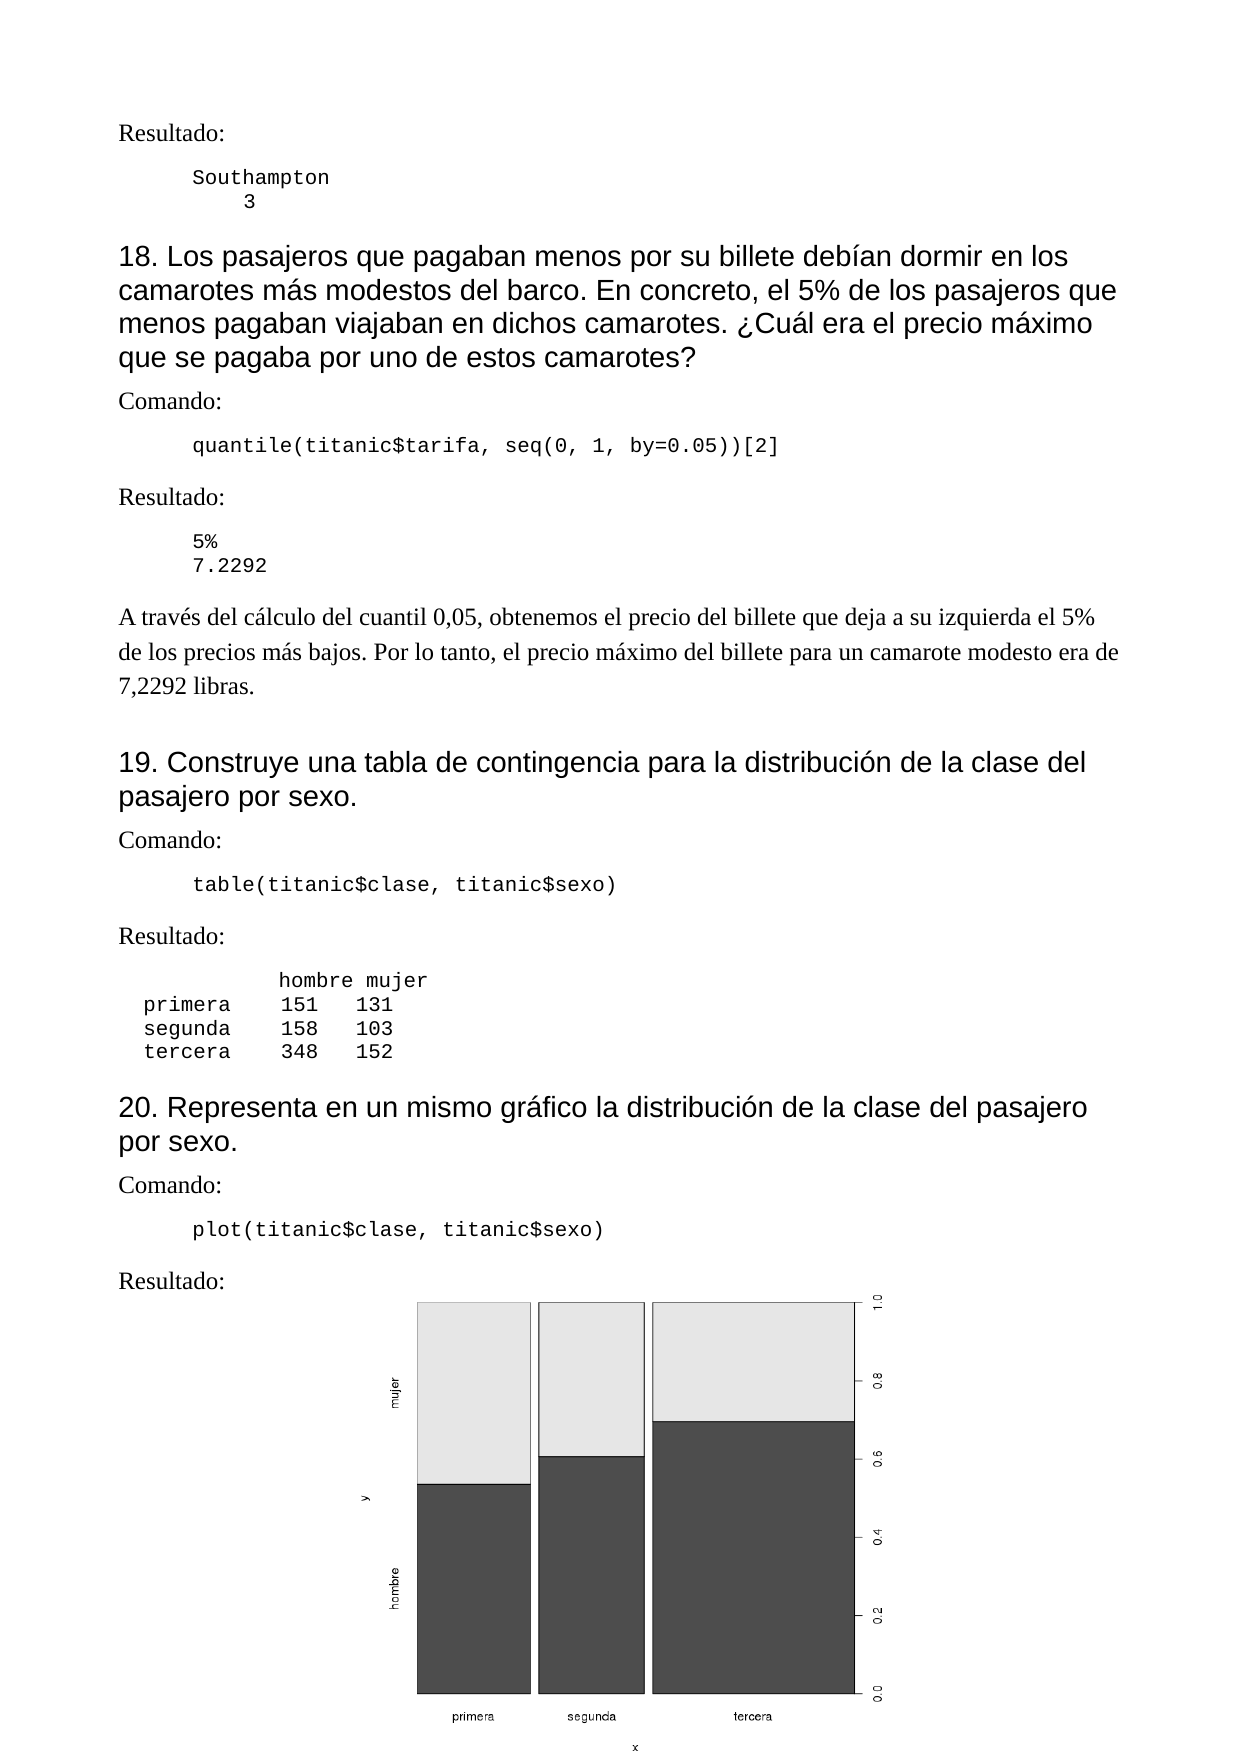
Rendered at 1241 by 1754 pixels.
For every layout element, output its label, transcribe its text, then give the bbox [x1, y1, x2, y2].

picture [354, 1247, 886, 1754]
text primera 151 131 [118, 994, 1122, 1018]
text table(titanic$clase, titanic$sexo) [118, 874, 1122, 898]
text Resultado: [118, 1266, 354, 1295]
text Comando: [118, 1170, 1122, 1198]
text segunda 158 103 [118, 1018, 1122, 1041]
text Southampton [118, 167, 1122, 191]
text tercera 348 152 [118, 1041, 1122, 1065]
text Resultado: [118, 118, 1122, 147]
text [886, 1266, 1122, 1295]
text 7.2292 [192, 555, 1122, 579]
text Comando: [118, 825, 1122, 854]
text quantile(titanic$tarifa, seq(0, 1, by=0.05))[2] [118, 435, 1122, 459]
text 5% [118, 532, 1122, 555]
text Resultado: [118, 482, 1122, 511]
text A través del cálculo del cuantil 0,05, obtenemos el precio del billete que deja a su izquierda el 5% de los precios más bajos. Por lo tanto, el precio máximo del billete para un camarote modesto era de 7,2292 libras. [118, 602, 1122, 700]
text plot(titanic$clase, titanic$sexo) [118, 1219, 1122, 1242]
text 3 [118, 191, 1122, 214]
subtitle 20. Representa en un mismo gráfico la distribución de la clase del pasajero por sexo. [118, 1090, 1122, 1157]
subtitle 19. Construye una tabla de contingencia para la distribución de la clase del pasajero por sexo. [118, 746, 1122, 813]
text Resultado: [118, 921, 1122, 950]
text hombre mujer [118, 971, 1122, 994]
text Comando: [118, 386, 1122, 415]
subtitle 18. Los pasajeros que pagaban menos por su billete debían dormir en los camarotes más modestos del barco. En concreto, el 5% de los pasajeros que menos pagaban viajaban en dichos camarotes. ¿Cuál era el precio máximo que se pagaba por uno de estos camarotes? [118, 239, 1122, 374]
